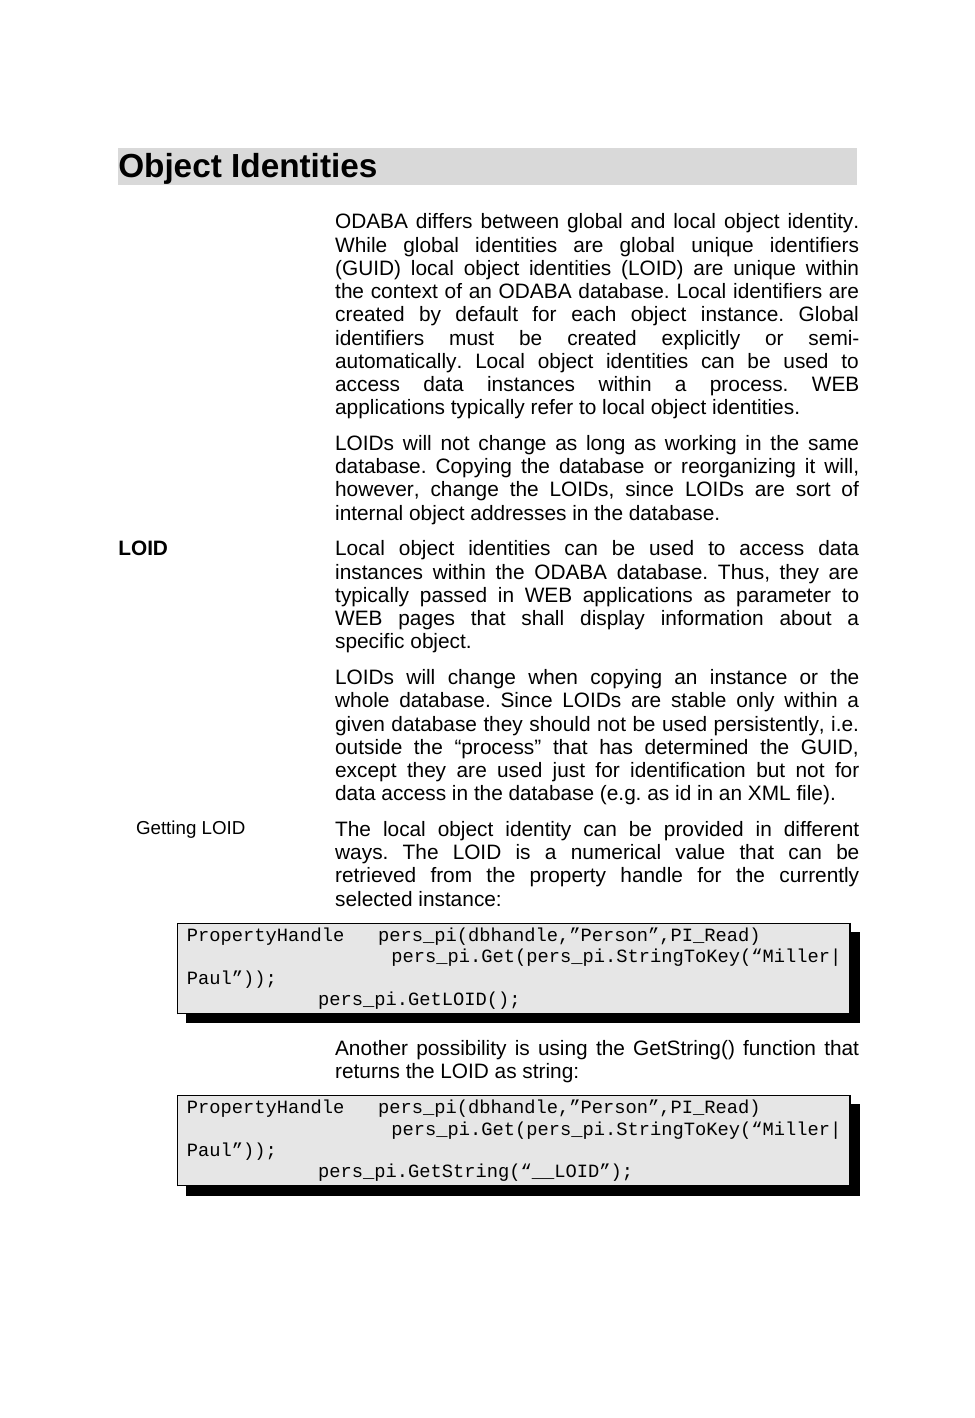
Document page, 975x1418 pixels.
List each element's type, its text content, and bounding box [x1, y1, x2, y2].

table_cell Getting LOID [107, 818, 324, 923]
table_header ODABA differs between global and local object identity. While global identities are global unique identifiers (GUID) local object identities (LOID) are unique within the context of an ODABA database. Local identifiers are created by default for each object instance. Global identifiers must be created explicitly or semi-automatically. Local object identities can be used to access data instances within a process. WEB applications typically refer to local object identities. LOIDs will not change as long as working in the same database. Copying the database or reorganizing it will, however, change the LOIDs, since LOIDs are sort of internal object addresses in the database. [324, 210, 871, 537]
table_cell LOID [107, 537, 324, 817]
subtitle Object Identities [118, 148, 857, 185]
table_cell PropertyHandle pers_pi(dbhandle,”Person”,PI_Read) pers_pi.Get(pers_pi.StringToKey(“Miller|Paul”)); pers_pi.GetLOID(); [107, 923, 871, 1036]
table_cell Another possibility is using the GetString() function that returns the LOID as string: [324, 1036, 871, 1095]
table_cell The local object identity can be provided in different ways. The LOID is a numerical value that can be retrieved from the property handle for the currently selected instance: [324, 818, 871, 923]
table_header [107, 210, 324, 537]
table_cell PropertyHandle pers_pi(dbhandle,”Person”,PI_Read) pers_pi.Get(pers_pi.StringToKey(“Miller|Paul”)); pers_pi.GetString(“__LOID”); [107, 1095, 871, 1208]
table_cell Local object identities can be used to access data instances within the ODABA database. Thus, they are typically passed in WEB applications as parameter to WEB pages that shall display information about a specific object. LOIDs will change when copying an instance or the whole database. Since LOIDs are stable only within a given database they should not be used persistently, i.e. outside the “process” that has determined the GUID, except they are used just for identification but not for data access in the database (e.g. as id in an XML file). [324, 537, 871, 817]
table_cell [107, 1036, 324, 1095]
